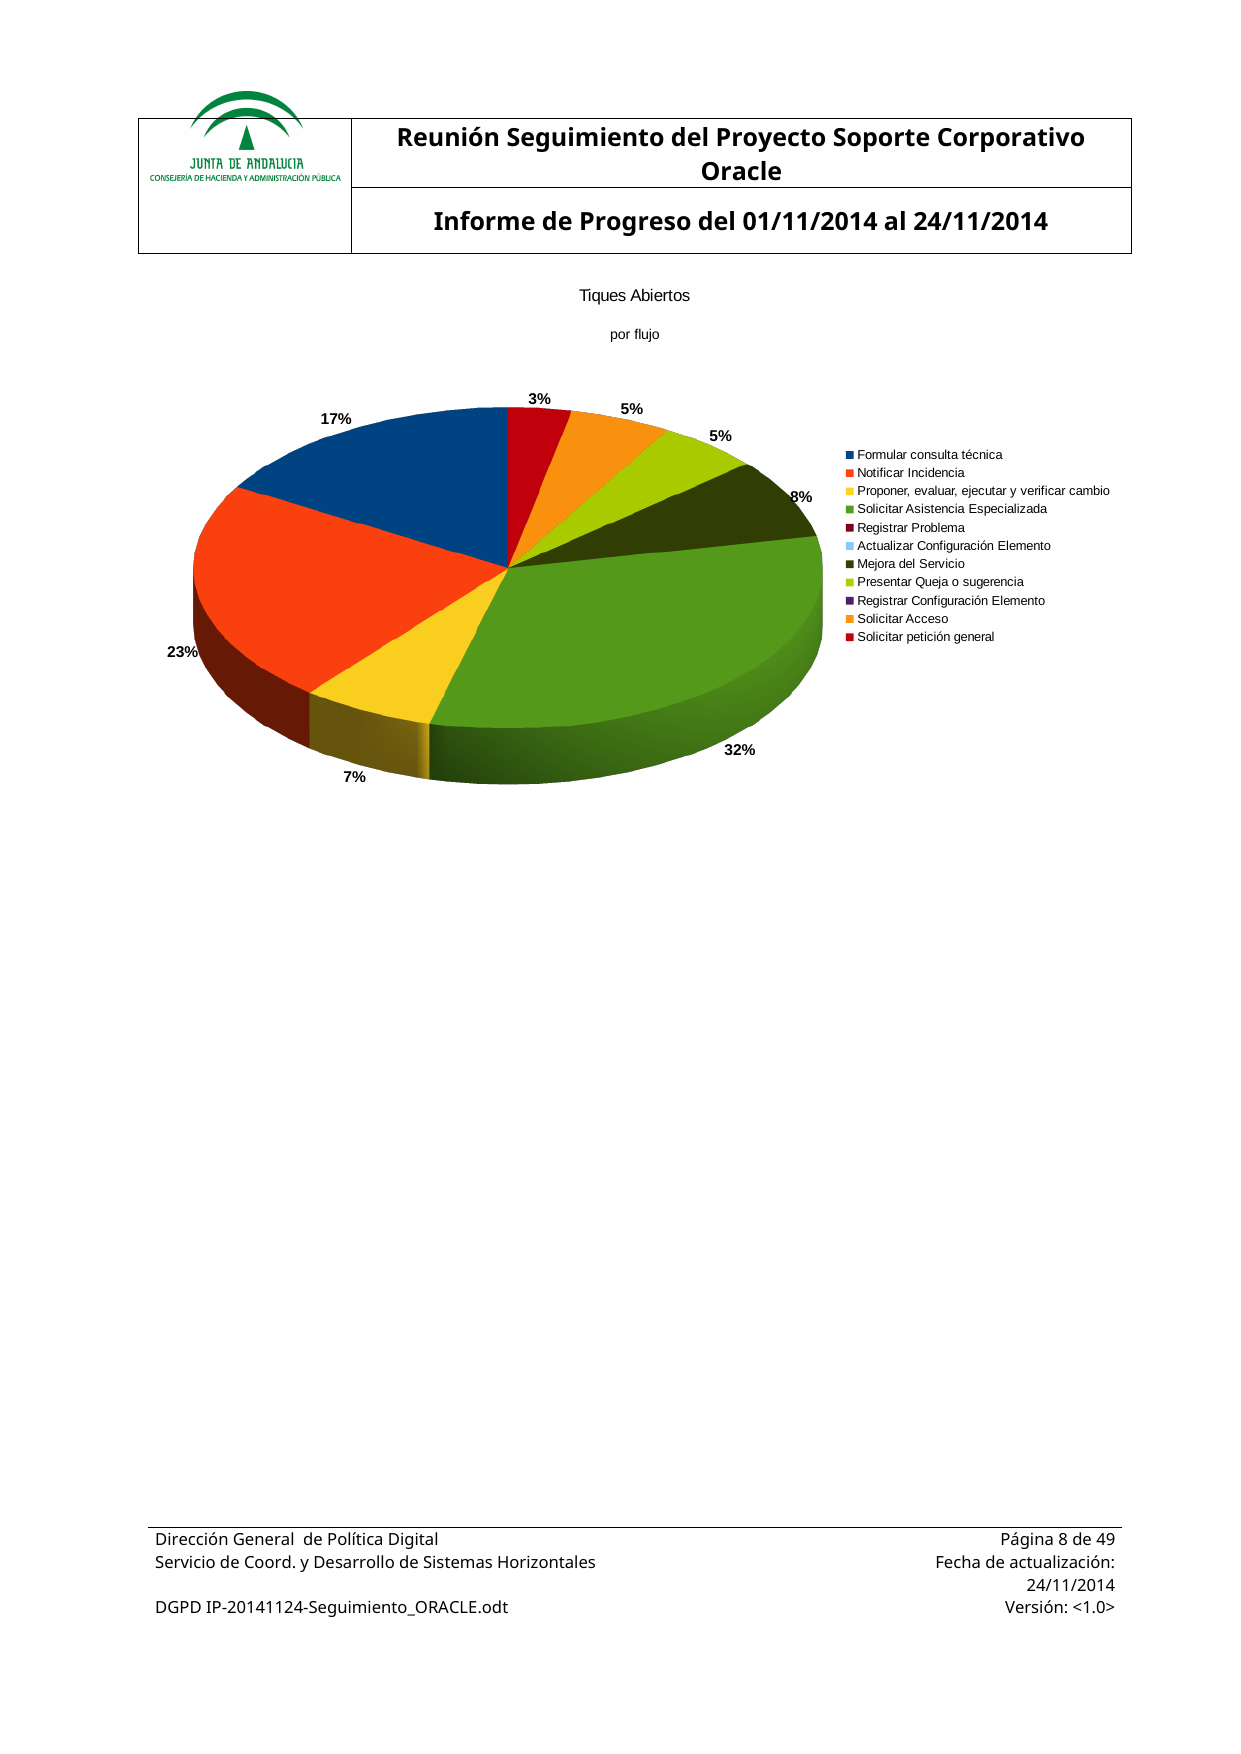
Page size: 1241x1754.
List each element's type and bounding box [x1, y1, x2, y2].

picture [149, 89, 342, 118]
picture [149, 119, 342, 182]
